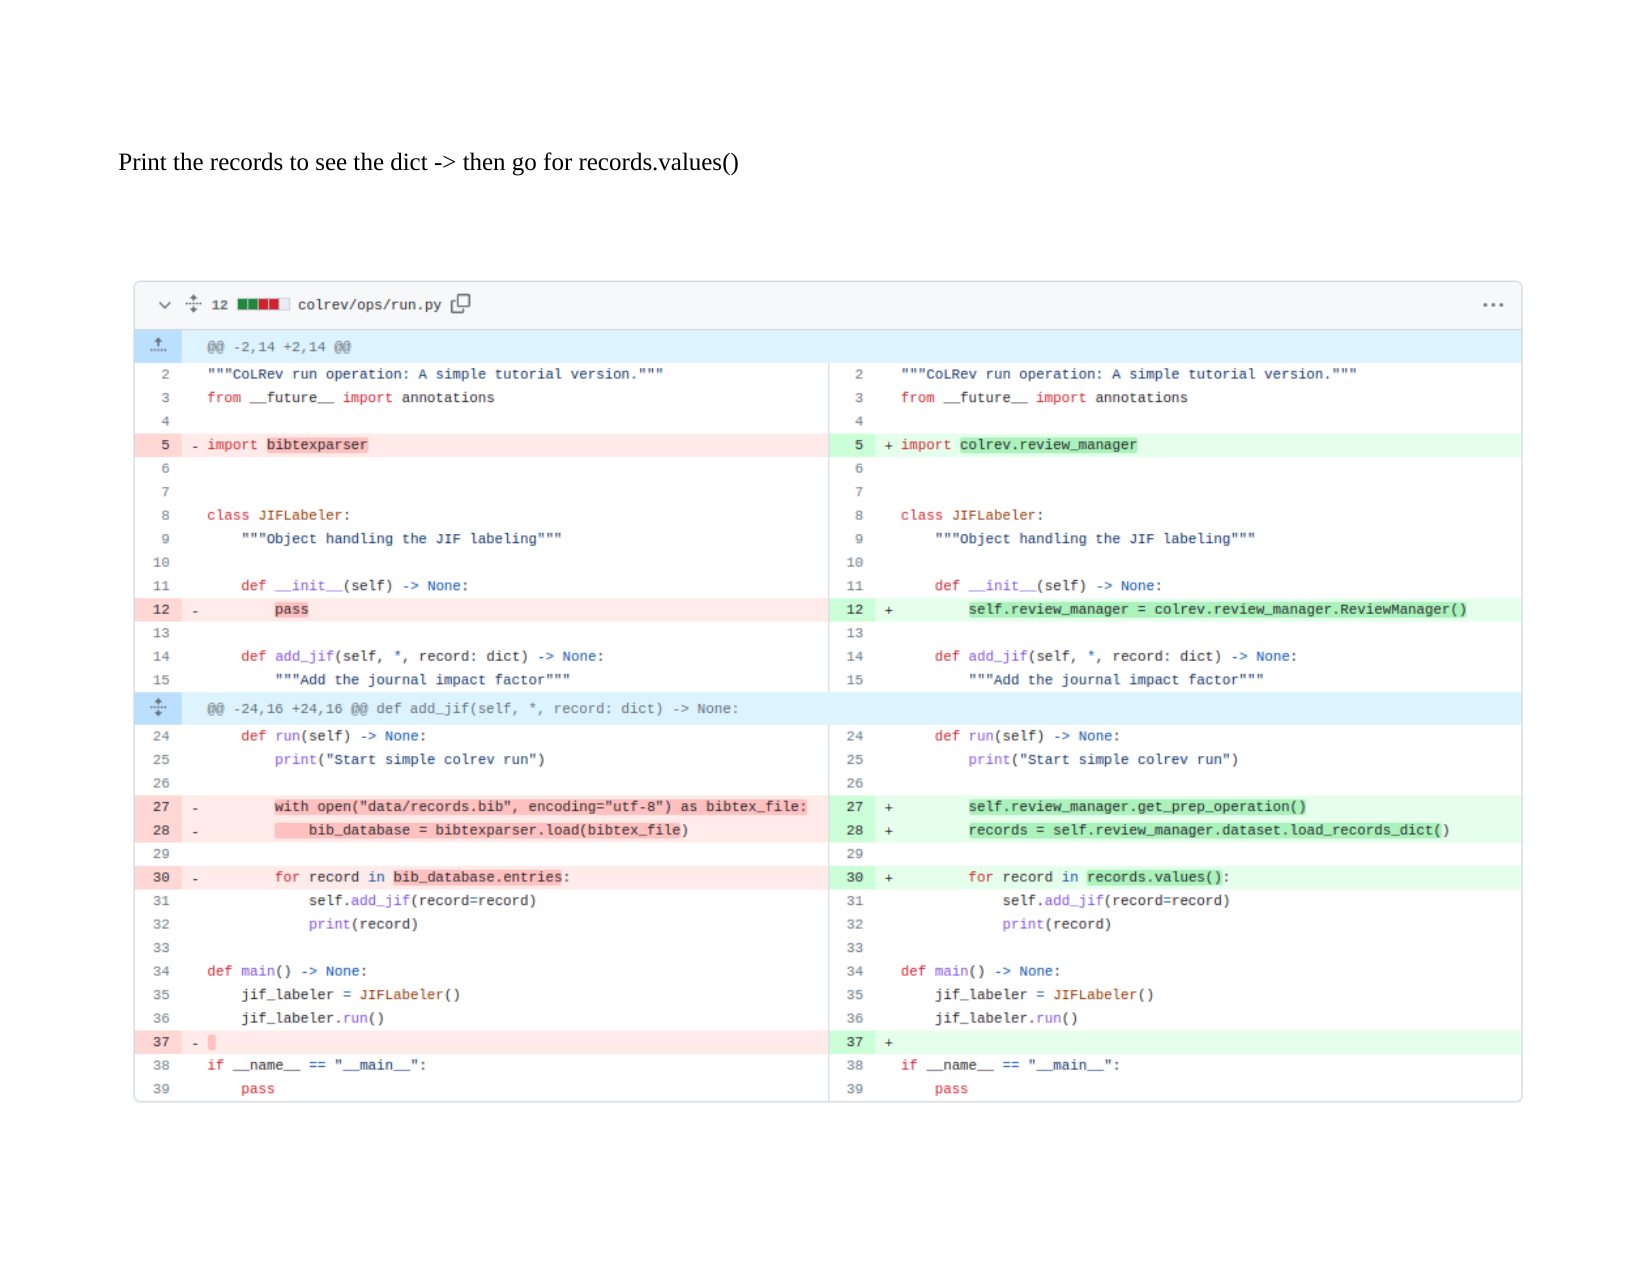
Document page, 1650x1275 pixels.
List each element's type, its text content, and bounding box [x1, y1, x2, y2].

picture [118, 273, 1532, 1113]
text Print the records to see the dict -> then go for records.values() [118, 147, 1532, 176]
